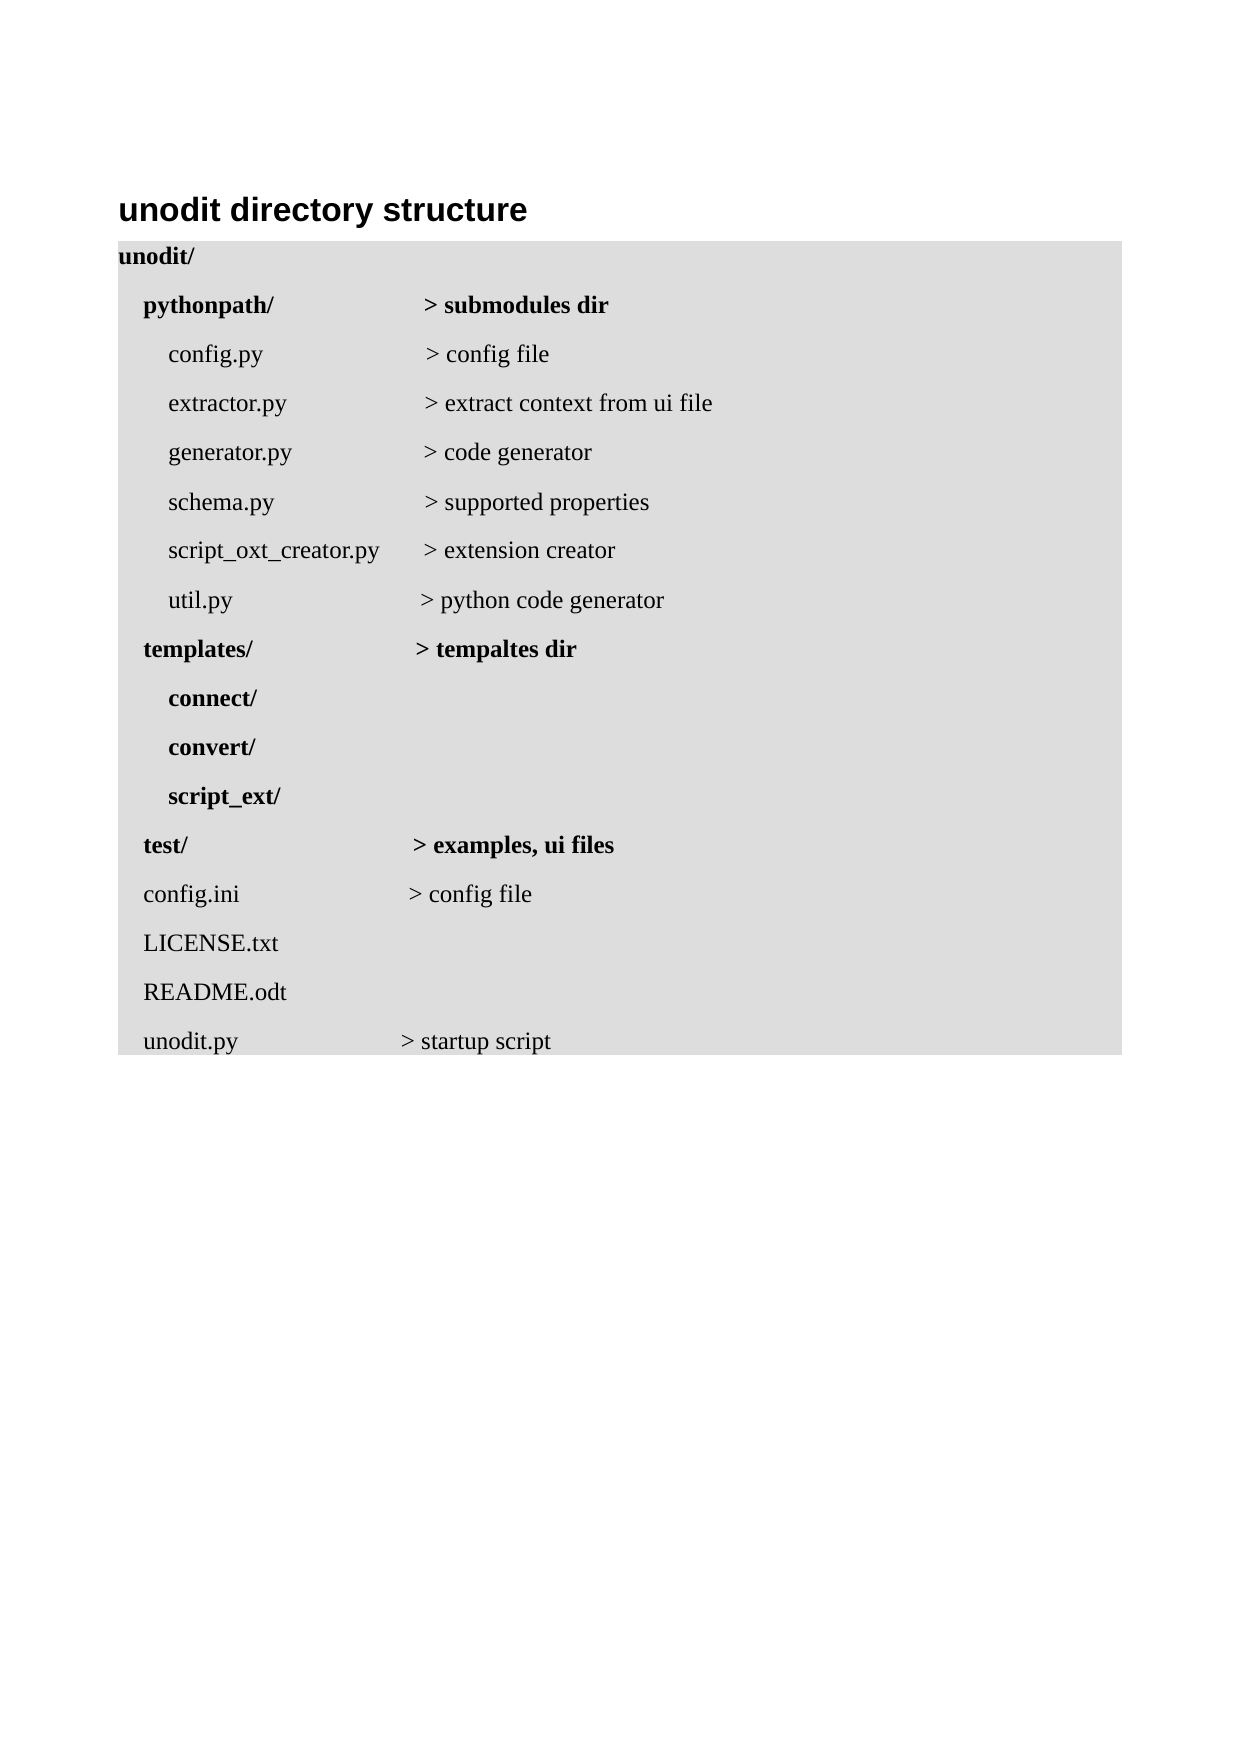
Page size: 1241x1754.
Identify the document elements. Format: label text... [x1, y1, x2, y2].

text convert/ [118, 732, 1122, 761]
text connect/ [118, 683, 1122, 712]
text schema.py > supported properties [118, 487, 1122, 515]
text extractor.py > extract context from ui file [118, 388, 1122, 417]
text LICENSE.txt [118, 928, 1122, 957]
text config.py > config file [118, 339, 1122, 368]
text templates/ > tempaltes dir [118, 634, 1122, 662]
text config.ini > config file [118, 879, 1122, 908]
text unodit.py > startup script [118, 1026, 1122, 1055]
text script_oxt_creator.py > extension creator [118, 536, 1122, 564]
text README.odt [118, 977, 1122, 1006]
text pythonpath/ > submodules dir [118, 290, 1122, 319]
text test/ > examples, ui files [118, 830, 1122, 859]
subtitle unodit directory structure [118, 190, 1122, 229]
text unodit/ [118, 241, 1122, 270]
text generator.py > code generator [118, 437, 1122, 466]
text util.py > python code generator [118, 585, 1122, 613]
text script_ext/ [118, 781, 1122, 810]
